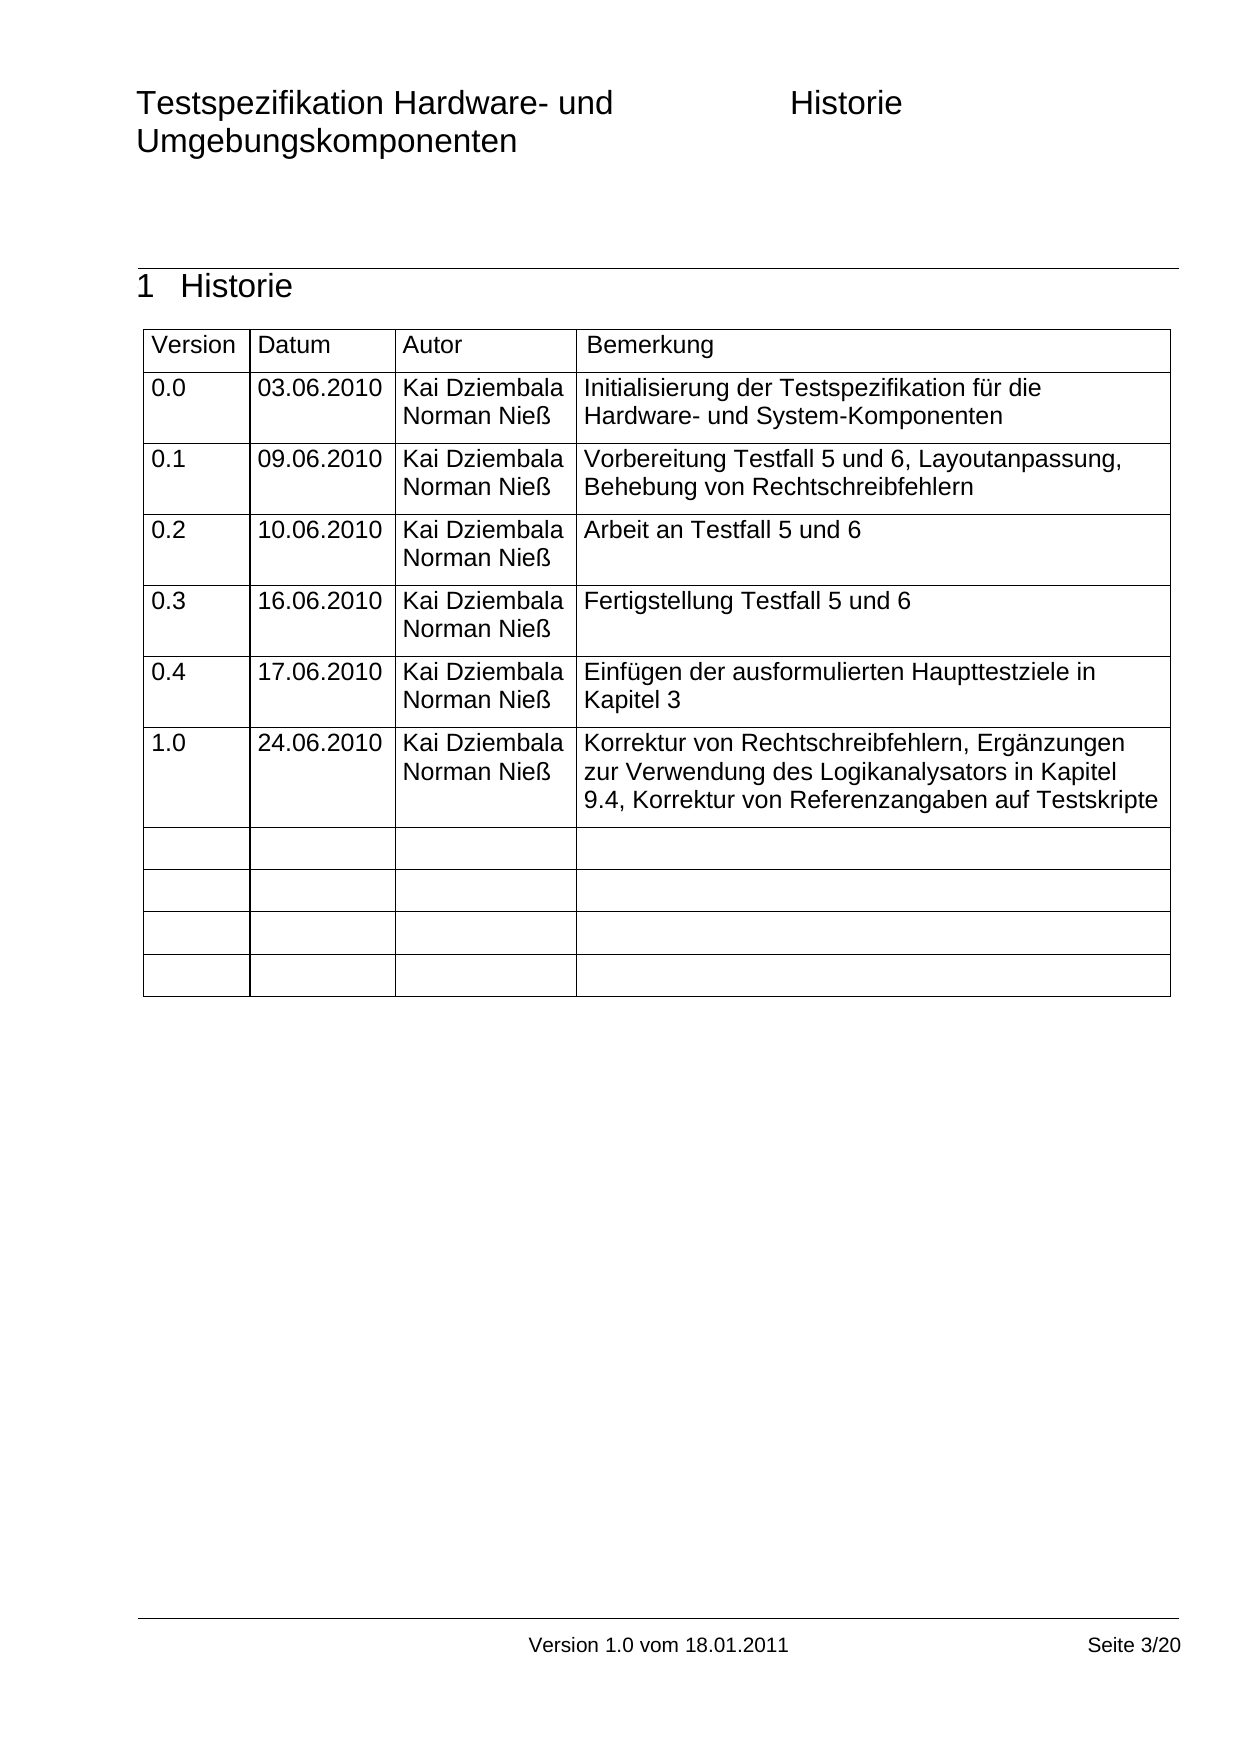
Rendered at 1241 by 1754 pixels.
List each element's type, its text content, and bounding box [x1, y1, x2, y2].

table_cell 16.06.2010 [251, 586, 395, 656]
table_cell 0.1 [144, 444, 249, 514]
table_cell [144, 870, 249, 911]
table_cell [144, 955, 249, 996]
table_cell [251, 912, 395, 953]
table_cell [396, 828, 576, 869]
table_cell 0.0 [144, 373, 249, 443]
table_cell Vorbereitung Testfall 5 und 6, Layoutanpassung, Behebung von Rechtschreibfehlern [577, 444, 1170, 514]
table_cell Kai Dziembala Norman Nieß [396, 515, 576, 585]
table_cell [577, 870, 1170, 911]
table_cell Kai Dziembala Norman Nieß [396, 444, 576, 514]
table_cell [144, 912, 249, 953]
table_cell Kai Dziembala Norman Nieß [396, 657, 576, 727]
subtitle Historie [136, 289, 1181, 304]
table_cell Initialisierung der Testspezifikation für die Hardware- und System-Komponenten [577, 373, 1170, 443]
table_cell [396, 955, 576, 996]
table_cell [577, 912, 1170, 953]
table_cell 24.06.2010 [251, 728, 395, 827]
table_cell Einfügen der ausformulierten Haupttestziele in Kapitel 3 [577, 657, 1170, 727]
table_header Version [144, 330, 249, 372]
table_cell 17.06.2010 [251, 657, 395, 727]
table_cell [251, 828, 395, 869]
table_cell [396, 870, 576, 911]
table_cell Kai Dziembala Norman Nieß [396, 373, 576, 443]
table_cell [577, 828, 1170, 869]
table_cell Arbeit an Testfall 5 und 6 [577, 515, 1170, 585]
table_cell [251, 955, 395, 996]
table_cell 10.06.2010 [251, 515, 395, 585]
table_cell 0.4 [144, 657, 249, 727]
table_cell Korrektur von Rechtschreibfehlern, Ergänzungen zur Verwendung des Logikanalysators in Kapitel 9.4, Korrektur von Referenzangaben auf Testskripte [577, 728, 1170, 827]
table_cell 0.2 [144, 515, 249, 585]
table_cell [251, 870, 395, 911]
table_cell 1.0 [144, 728, 249, 827]
table_cell Kai Dziembala Norman Nieß [396, 728, 576, 827]
table_cell [144, 828, 249, 869]
table_header Bemerkung [577, 330, 1170, 372]
table_header Datum [251, 330, 395, 372]
table_cell 03.06.2010 [251, 373, 395, 443]
table_cell 09.06.2010 [251, 444, 395, 514]
table_cell [396, 912, 576, 953]
table_cell Fertigstellung Testfall 5 und 6 [577, 586, 1170, 656]
table_cell [577, 955, 1170, 996]
table_cell Kai Dziembala Norman Nieß [396, 586, 576, 656]
table_header Autor [396, 330, 576, 372]
table_cell 0.3 [144, 586, 249, 656]
